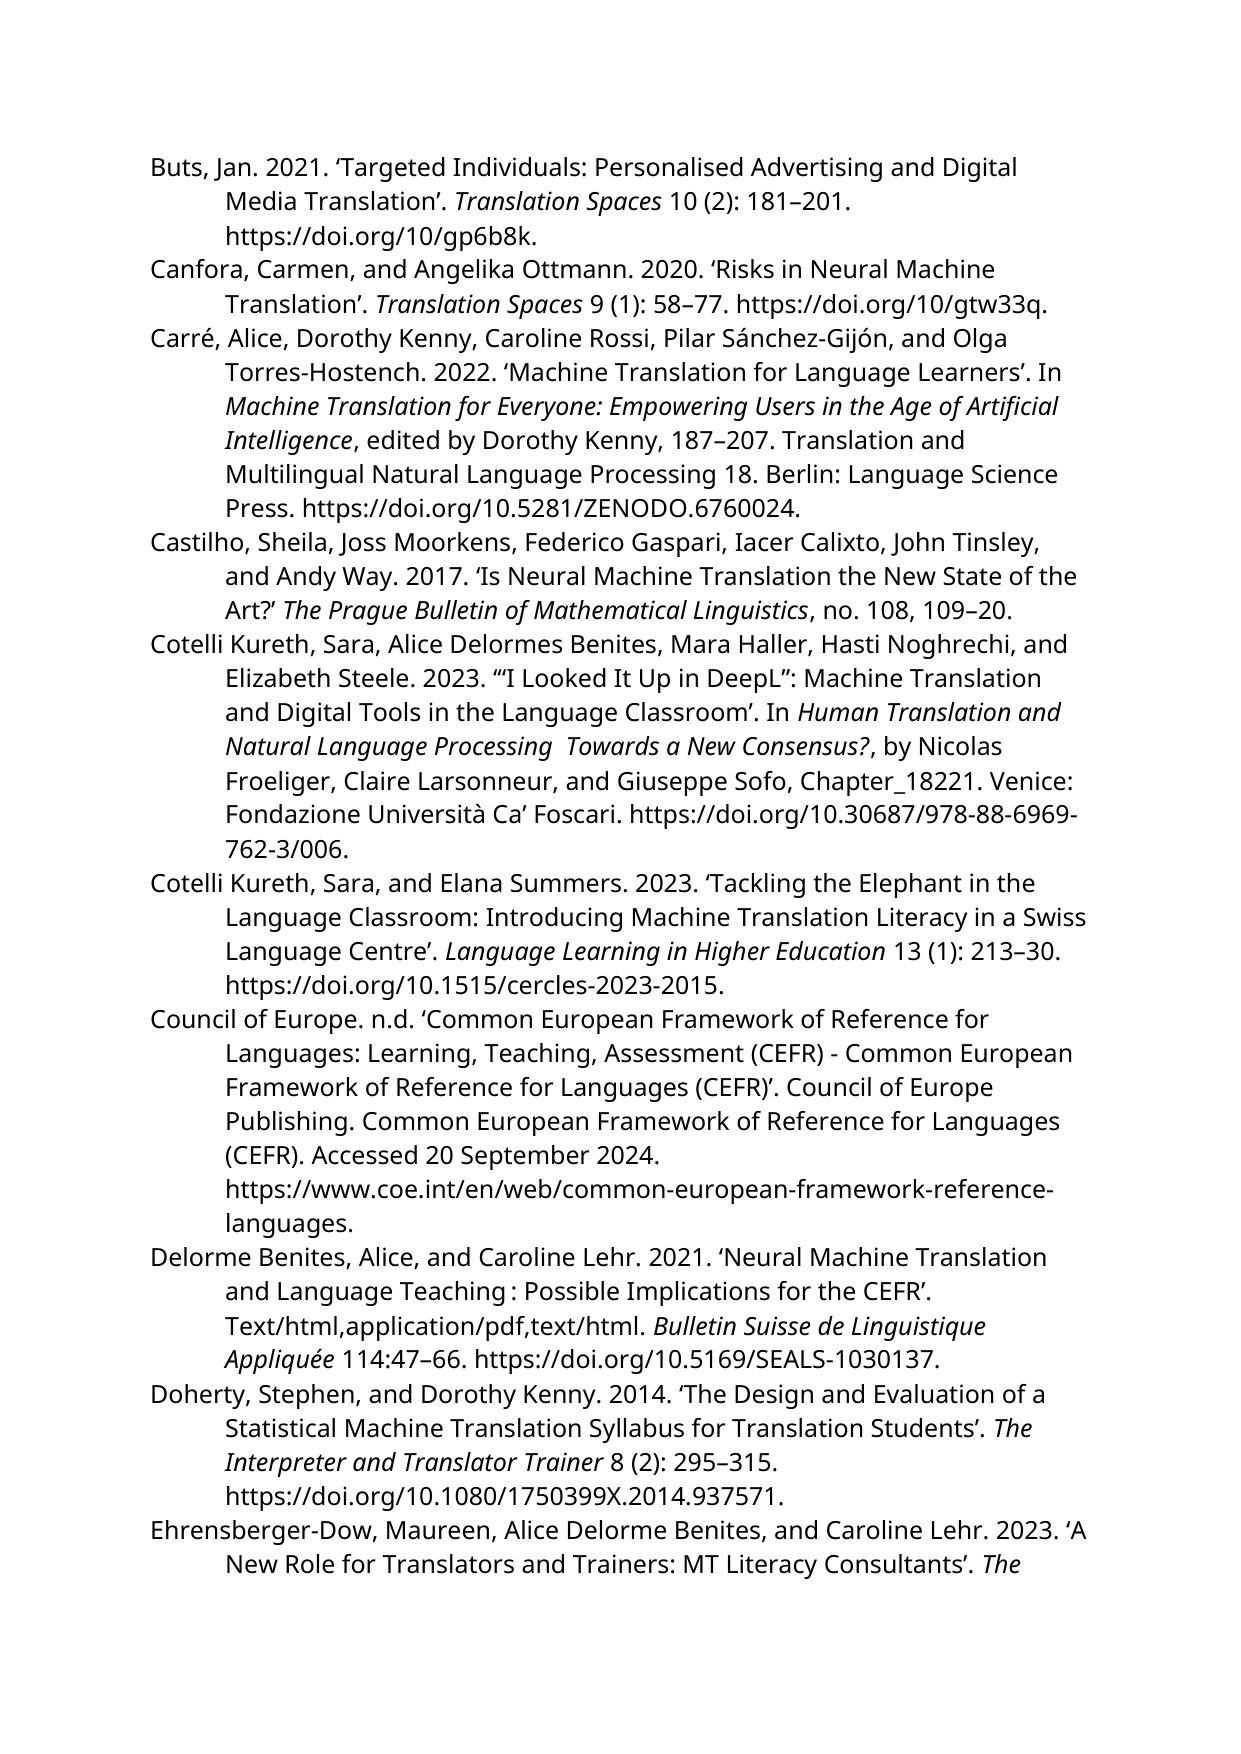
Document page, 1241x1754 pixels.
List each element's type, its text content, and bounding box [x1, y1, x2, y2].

text Council of Europe. n.d. ‘Common European Framework of Reference for Languages: Learning, Teaching, Assessment (CEFR) - Common European Framework of Reference for Languages (CEFR)’. Council of Europe Publishing. Common European Framework of Reference for Languages (CEFR). Accessed 20 September 2024. https://www.coe.int/en/web/common-european-framework-reference-languages. [150, 1002, 1090, 1240]
text Castilho, Sheila, Joss Moorkens, Federico Gaspari, Iacer Calixto, John Tinsley, and Andy Way. 2017. ‘Is Neural Machine Translation the New State of the Art?’ The Prague Bulletin of Mathematical Linguistics, no. 108, 109–20. [150, 525, 1090, 627]
text Delorme Benites, Alice, and Caroline Lehr. 2021. ‘Neural Machine Translation and Language Teaching : Possible Implications for the CEFR’. Text/html,application/pdf,text/html. Bulletin Suisse de Linguistique Appliquée 114:47–66. https://doi.org/10.5169/SEALS-1030137. [150, 1240, 1090, 1376]
text Doherty, Stephen, and Dorothy Kenny. 2014. ‘The Design and Evaluation of a Statistical Machine Translation Syllabus for Translation Students’. The Interpreter and Translator Trainer 8 (2): 295–315. https://doi.org/10.1080/1750399X.2014.937571. [150, 1376, 1090, 1512]
text Cotelli Kureth, Sara, Alice Delormes Benites, Mara Haller, Hasti Noghrechi, and Elizabeth Steele. 2023. ‘“I Looked It Up in DeepL”: Machine Translation and Digital Tools in the Language Classroom’. In Human Translation and Natural Language Processing Towards a New Consensus?, by Nicolas Froeliger, Claire Larsonneur, and Giuseppe Sofo, Chapter_18221. Venice: Fondazione Università Ca’ Foscari. https://doi.org/10.30687/978-88-6969-762-3/006. [150, 627, 1090, 865]
text Buts, Jan. 2021. ‘Targeted Individuals: Personalised Advertising and Digital Media Translation’. Translation Spaces 10 (2): 181–201. https://doi.org/10/gp6b8k. [150, 150, 1090, 252]
text Cotelli Kureth, Sara, and Elana Summers. 2023. ‘Tackling the Elephant in the Language Classroom: Introducing Machine Translation Literacy in a Swiss Language Centre’. Language Learning in Higher Education 13 (1): 213–30. https://doi.org/10.1515/cercles-2023-2015. [150, 865, 1090, 1002]
text Carré, Alice, Dorothy Kenny, Caroline Rossi, Pilar Sánchez-Gijón, and Olga Torres-Hostench. 2022. ‘Machine Translation for Language Learners’. In Machine Translation for Everyone: Empowering Users in the Age of Artificial Intelligence, edited by Dorothy Kenny, 187–207. Translation and Multilingual Natural Language Processing 18. Berlin: Language Science Press. https://doi.org/10.5281/ZENODO.6760024. [150, 320, 1090, 525]
text Ehrensberger-Dow, Maureen, Alice Delorme Benites, and Caroline Lehr. 2023. ‘A New Role for Translators and Trainers: MT Literacy Consultants’. The [150, 1512, 1090, 1581]
text Canfora, Carmen, and Angelika Ottmann. 2020. ‘Risks in Neural Machine Translation’. Translation Spaces 9 (1): 58–77. https://doi.org/10/gtw33q. [150, 252, 1090, 320]
